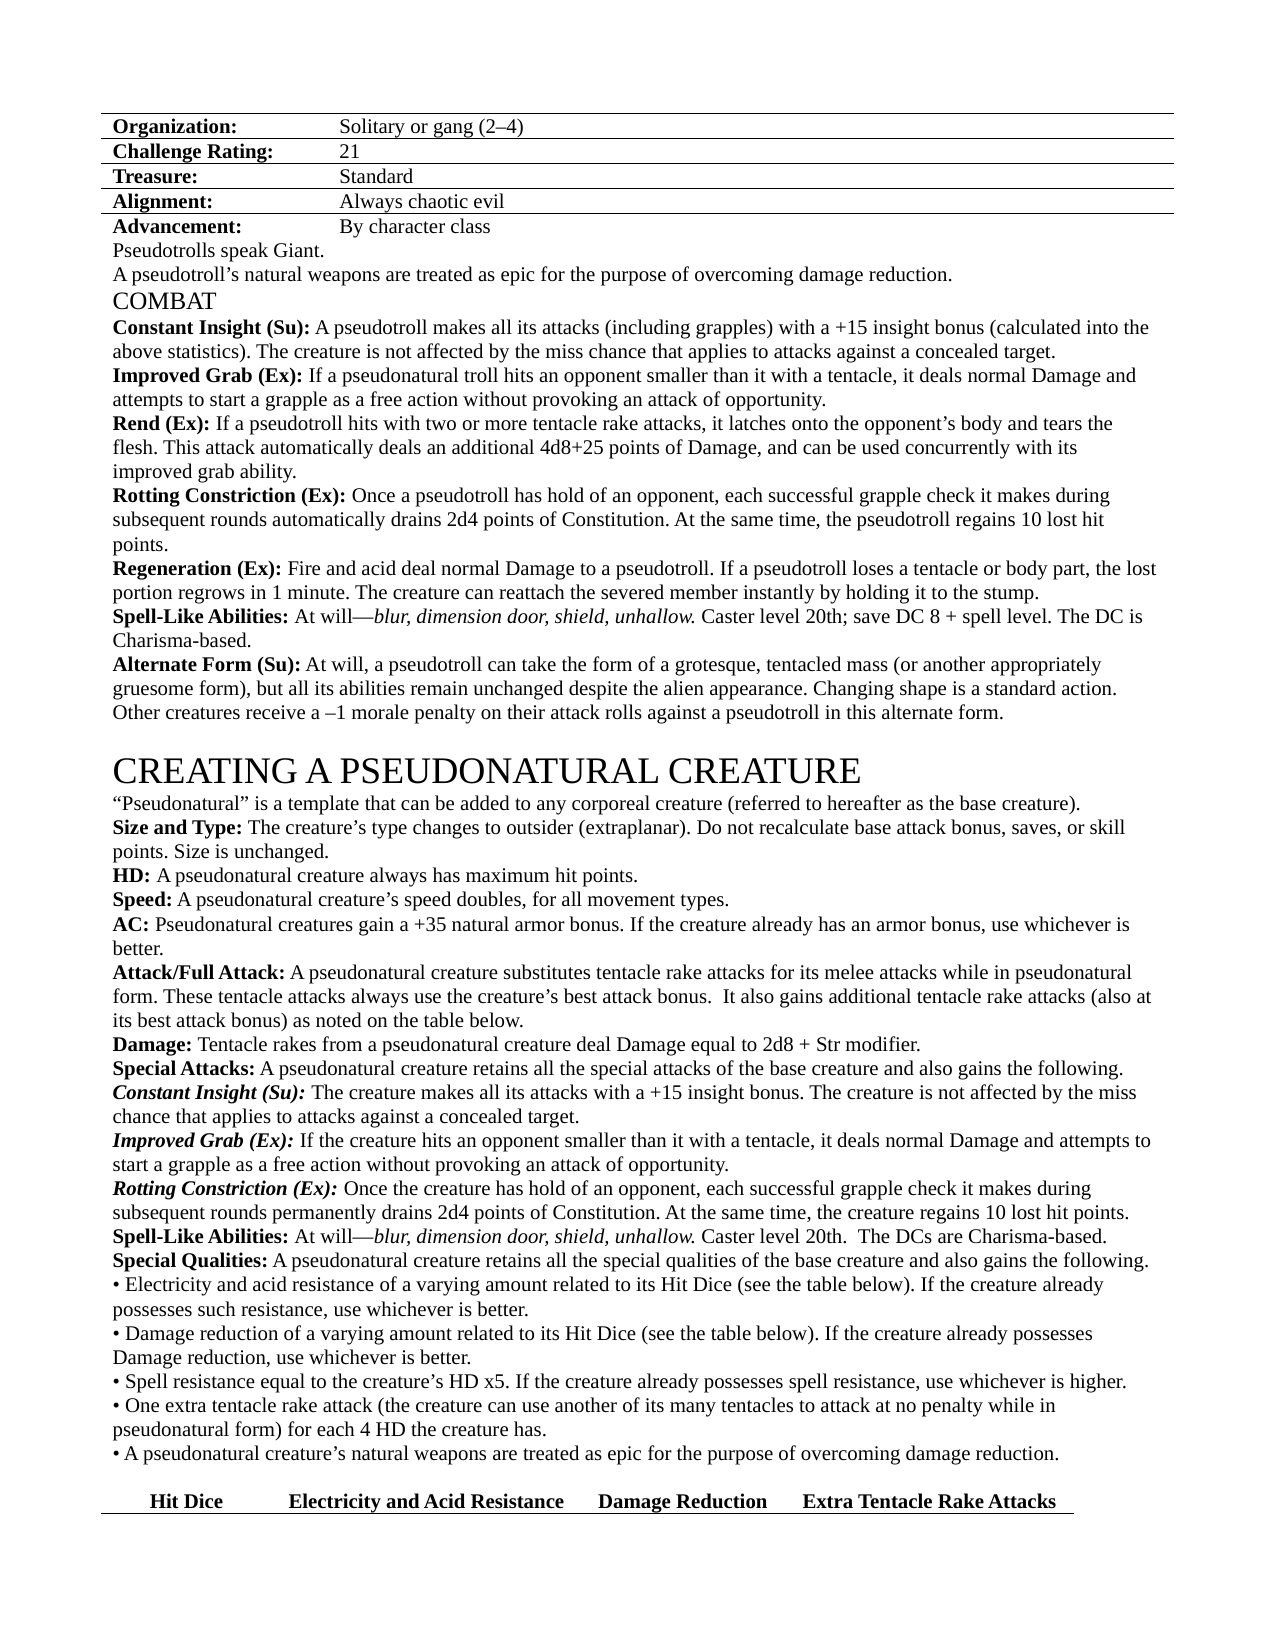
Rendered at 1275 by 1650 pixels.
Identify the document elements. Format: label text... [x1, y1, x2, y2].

text Regeneration (Ex): Fire and acid deal normal Damage to a pseudotroll. If a pseudotroll loses a tentacle or body part, the lost portion regrows in 1 minute. The creature can reattach the severed member instantly by holding it to the stump. [112, 556, 1162, 604]
table_cell Standard [328, 164, 1174, 188]
text • Spell resistance equal to the creature’s HD x5. If the creature already possesses spell resistance, use whichever is higher. [112, 1369, 1162, 1393]
text Alternate Form (Su): At will, a pseudotroll can take the form of a grotesque, tentacled mass (or another appropriately gruesome form), but all its abilities remain unchanged despite the alien appearance. Changing shape is a standard action. Other creatures receive a –1 morale penalty on their attack rolls against a pseudotroll in this alternate form. [112, 652, 1162, 724]
text Constant Insight (Su): A pseudotroll makes all its attacks (including grapples) with a +15 insight bonus (calculated into the above statistics). The creature is not affected by the miss chance that applies to attacks against a concealed target. [112, 315, 1162, 363]
text • Electricity and acid resistance of a varying amount related to its Hit Dice (see the table below). If the creature already possesses such resistance, use whichever is better. [112, 1272, 1162, 1321]
table_header Extra Tentacle Rake Attacks [784, 1489, 1074, 1513]
text Size and Type: The creature’s type changes to outsider (extraplanar). Do not recalculate base attack bonus, saves, or skill points. Size is unchanged. [112, 815, 1162, 863]
text Special Attacks: A pseudonatural creature retains all the special attacks of the base creature and also gains the following. [112, 1056, 1162, 1080]
text Rotting Constriction (Ex): Once the creature has hold of an opponent, each successful grapple check it makes during subsequent rounds permanently drains 2d4 points of Constitution. At the same time, the creature regains 10 lost hit points. [112, 1176, 1162, 1224]
subtitle CREATING A PSEUDONATURAL CREATURE [112, 748, 1162, 791]
text Improved Grab (Ex): If the creature hits an opponent smaller than it with a tentacle, it deals normal Damage and attempts to start a grapple as a free action without provoking an attack of opportunity. [112, 1128, 1162, 1176]
table_header Electricity and Acid Resistance [271, 1489, 581, 1513]
text Damage: Tentacle rakes from a pseudonatural creature deal Damage equal to 2d8 + Str modifier. [112, 1032, 1162, 1056]
text “Pseudonatural” is a template that can be added to any corporeal creature (referred to hereafter as the base creature). [112, 791, 1162, 815]
text Pseudotrolls speak Giant. [112, 238, 1162, 262]
text • One extra tentacle rake attack (the creature can use another of its many tentacles to attack at no penalty while in pseudonatural form) for each 4 HD the creature has. [112, 1393, 1162, 1441]
table_cell Always chaotic evil [328, 189, 1174, 213]
table_cell By character class [328, 214, 1174, 238]
table_header Damage Reduction [581, 1489, 784, 1513]
text HD: A pseudonatural creature always has maximum hit points. [112, 863, 1162, 887]
text Spell-Like Abilities: At will—blur, dimension door, shield, unhallow. Caster level 20th; save DC 8 + spell level. The DC is Charisma-based. [112, 604, 1162, 652]
table_cell Organization: [101, 114, 328, 138]
table_cell Challenge Rating: [101, 139, 328, 163]
text COMBAT [112, 286, 1162, 315]
table_cell Treasure: [101, 164, 328, 188]
text Rotting Constriction (Ex): Once a pseudotroll has hold of an opponent, each successful grapple check it makes during subsequent rounds automatically drains 2d4 points of Constitution. At the same time, the pseudotroll regains 10 lost hit points. [112, 483, 1162, 556]
table_cell Alignment: [101, 189, 328, 213]
text Spell-Like Abilities: At will—blur, dimension door, shield, unhallow. Caster level 20th. The DCs are Charisma-based. [112, 1224, 1162, 1248]
text Speed: A pseudonatural creature’s speed doubles, for all movement types. [112, 887, 1162, 911]
text • Damage reduction of a varying amount related to its Hit Dice (see the table below). If the creature already possesses Damage reduction, use whichever is better. [112, 1321, 1162, 1369]
table_header Hit Dice [101, 1489, 271, 1513]
table_cell Solitary or gang (2–4) [328, 114, 1174, 138]
text Constant Insight (Su): The creature makes all its attacks with a +15 insight bonus. The creature is not affected by the miss chance that applies to attacks against a concealed target. [112, 1080, 1162, 1128]
table_cell 21 [328, 139, 1174, 163]
text Improved Grab (Ex): If a pseudonatural troll hits an opponent smaller than it with a tentacle, it deals normal Damage and attempts to start a grapple as a free action without provoking an attack of opportunity. [112, 363, 1162, 411]
text Attack/Full Attack: A pseudonatural creature substitutes tentacle rake attacks for its melee attacks while in pseudonatural form. These tentacle attacks always use the creature’s best attack bonus. It also gains additional tentacle rake attacks (also at its best attack bonus) as noted on the table below. [112, 959, 1162, 1032]
text Special Qualities: A pseudonatural creature retains all the special qualities of the base creature and also gains the following. [112, 1248, 1162, 1272]
text Rend (Ex): If a pseudotroll hits with two or more tentacle rake attacks, it latches onto the opponent’s body and tears the flesh. This attack automatically deals an additional 4d8+25 points of Damage, and can be used concurrently with its improved grab ability. [112, 411, 1162, 483]
text • A pseudonatural creature’s natural weapons are treated as epic for the purpose of overcoming damage reduction. [112, 1441, 1162, 1465]
text AC: Pseudonatural creatures gain a +35 natural armor bonus. If the creature already has an armor bonus, use whichever is better. [112, 911, 1162, 959]
table_cell Advancement: [101, 214, 328, 238]
text A pseudotroll’s natural weapons are treated as epic for the purpose of overcoming damage reduction. [112, 262, 1162, 286]
